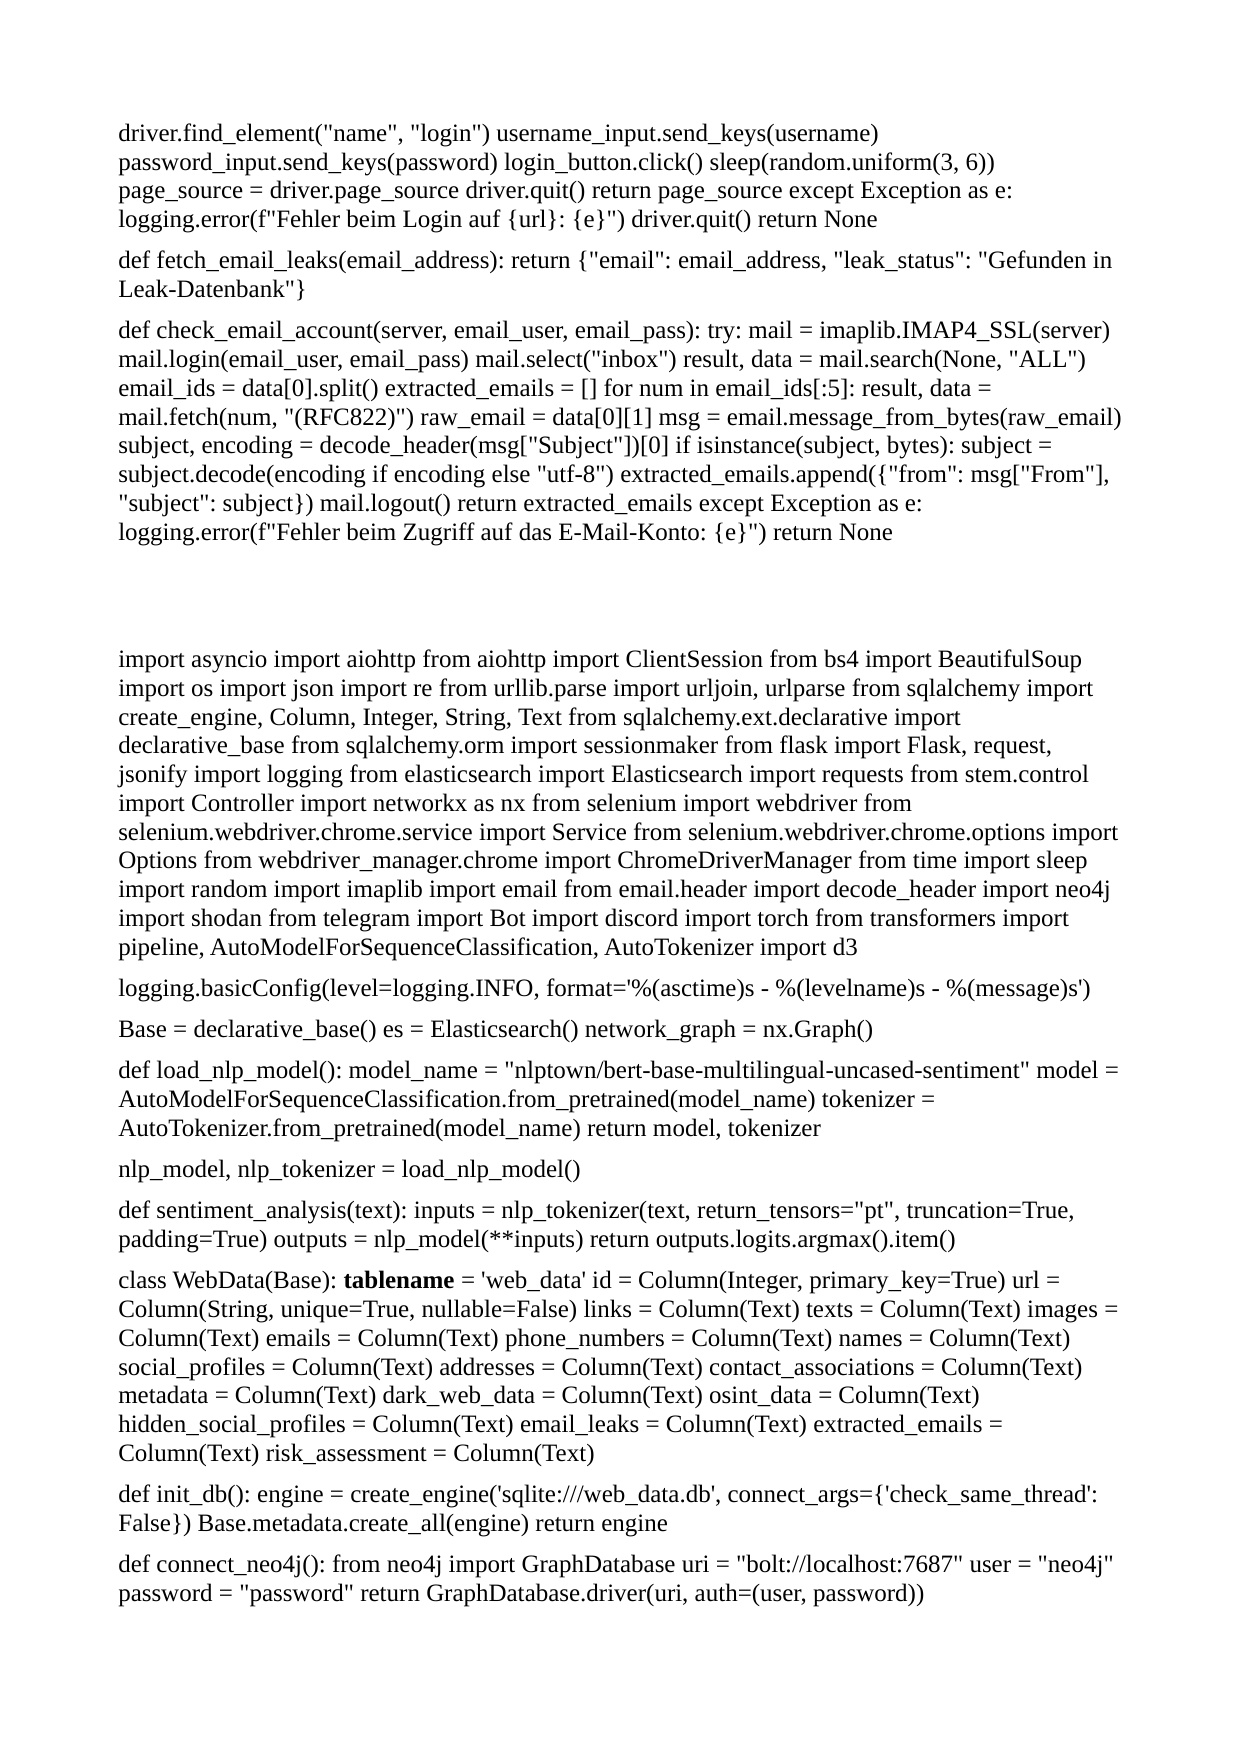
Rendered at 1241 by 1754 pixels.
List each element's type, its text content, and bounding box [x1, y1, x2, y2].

text def init_db(): engine = create_engine('sqlite:///web_data.db', connect_args={'check_same_thread': False}) Base.metadata.create_all(engine) return engine [118, 1479, 1122, 1537]
text logging.basicConfig(level=logging.INFO, format='%(asctime)s - %(levelname)s - %(message)s') [118, 973, 1122, 1002]
text Base = declarative_base() es = Elasticsearch() network_graph = nx.Graph() [118, 1014, 1122, 1043]
text def sentiment_analysis(text): inputs = nlp_tokenizer(text, return_tensors="pt", truncation=True, padding=True) outputs = nlp_model(**inputs) return outputs.logits.argmax().item() [118, 1196, 1122, 1253]
text driver.find_element("name", "login") username_input.send_keys(username) password_input.send_keys(password) login_button.click() sleep(random.uniform(3, 6)) page_source = driver.page_source driver.quit() return page_source except Exception as e: logging.error(f"Fehler beim Login auf {url}: {e}") driver.quit() return None [118, 118, 1122, 233]
text class WebData(Base): tablename = 'web_data' id = Column(Integer, primary_key=True) url = Column(String, unique=True, nullable=False) links = Column(Text) texts = Column(Text) images = Column(Text) emails = Column(Text) phone_numbers = Column(Text) names = Column(Text) social_profiles = Column(Text) addresses = Column(Text) contact_associations = Column(Text) metadata = Column(Text) dark_web_data = Column(Text) osint_data = Column(Text) hidden_social_profiles = Column(Text) email_leaks = Column(Text) extracted_emails = Column(Text) risk_assessment = Column(Text) [118, 1266, 1122, 1467]
text def fetch_email_leaks(email_address): return {"email": email_address, "leak_status": "Gefunden in Leak-Datenbank"} [118, 246, 1122, 303]
text import asyncio import aiohttp from aiohttp import ClientSession from bs4 import BeautifulSoup import os import json import re from urllib.parse import urljoin, urlparse from sqlalchemy import create_engine, Column, Integer, String, Text from sqlalchemy.ext.declarative import declarative_base from sqlalchemy.orm import sessionmaker from flask import Flask, request, jsonify import logging from elasticsearch import Elasticsearch import requests from stem.control import Controller import networkx as nx from selenium import webdriver from selenium.webdriver.chrome.service import Service from selenium.webdriver.chrome.options import Options from webdriver_manager.chrome import ChromeDriverManager from time import sleep import random import imaplib import email from email.header import decode_header import neo4j import shodan from telegram import Bot import discord import torch from transformers import pipeline, AutoModelForSequenceClassification, AutoTokenizer import d3 [118, 644, 1122, 961]
text def connect_neo4j(): from neo4j import GraphDatabase uri = "bolt://localhost:7687" user = "neo4j" password = "password" return GraphDatabase.driver(uri, auth=(user, password)) [118, 1549, 1122, 1607]
text nlp_model, nlp_tokenizer = load_nlp_model() [118, 1154, 1122, 1183]
text def load_nlp_model(): model_name = "nlptown/bert-base-multilingual-uncased-sentiment" model = AutoModelForSequenceClassification.from_pretrained(model_name) tokenizer = AutoTokenizer.from_pretrained(model_name) return model, tokenizer [118, 1056, 1122, 1142]
text def check_email_account(server, email_user, email_pass): try: mail = imaplib.IMAP4_SSL(server) mail.login(email_user, email_pass) mail.select("inbox") result, data = mail.search(None, "ALL") email_ids = data[0].split() extracted_emails = [] for num in email_ids[:5]: result, data = mail.fetch(num, "(RFC822)") raw_email = data[0][1] msg = email.message_from_bytes(raw_email) subject, encoding = decode_header(msg["Subject"])[0] if isinstance(subject, bytes): subject = subject.decode(encoding if encoding else "utf-8") extracted_emails.append({"from": msg["From"], "subject": subject}) mail.logout() return extracted_emails except Exception as e: logging.error(f"Fehler beim Zugriff auf das E-Mail-Konto: {e}") return None [118, 316, 1122, 546]
